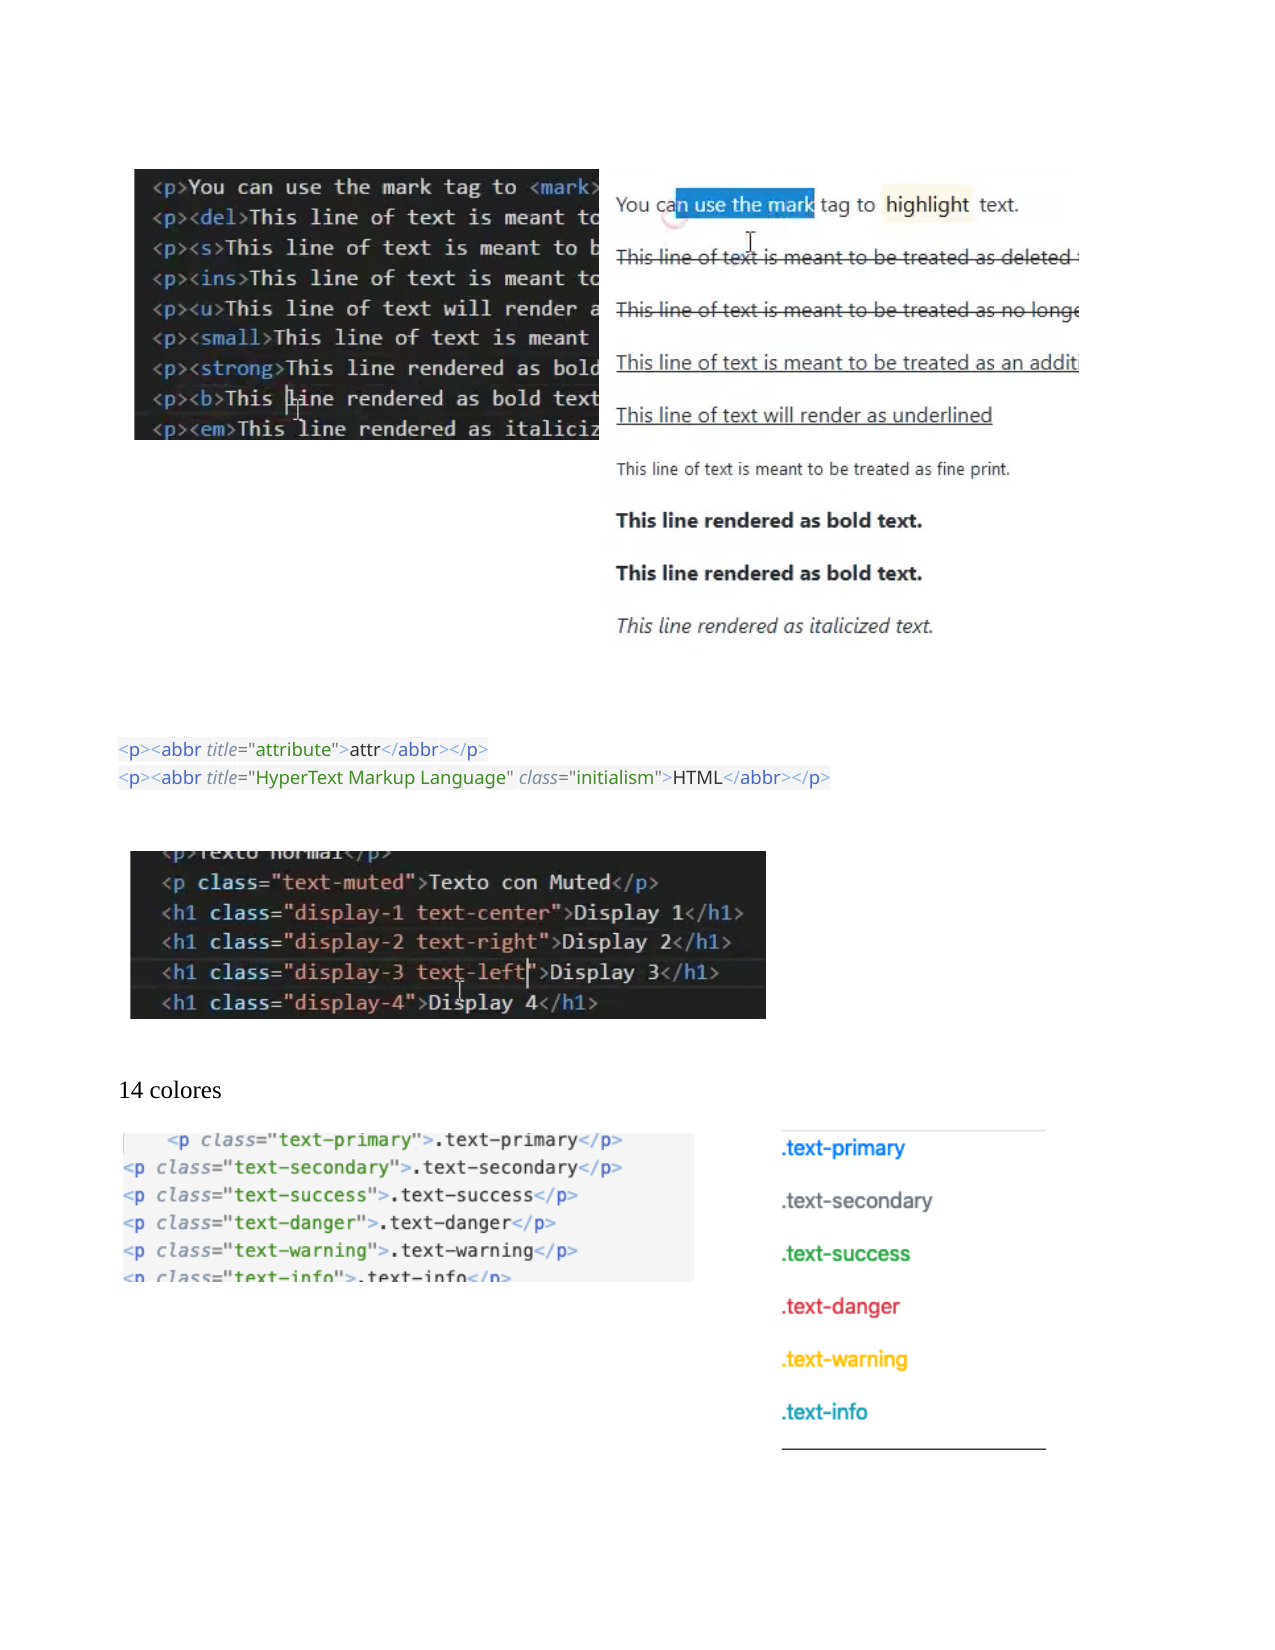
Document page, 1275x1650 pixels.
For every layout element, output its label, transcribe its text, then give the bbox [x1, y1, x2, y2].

picture [123, 1133, 694, 1282]
text 14 colores [118, 1075, 1157, 1104]
picture [606, 171, 1079, 645]
text <p><abbr title="attribute">attr</abbr></p> [118, 737, 1157, 762]
picture [130, 851, 766, 1019]
picture [781, 1129, 1047, 1450]
text <p><abbr title="HyperText Markup Language" class="initialism">HTML</abbr></p> [118, 762, 1157, 790]
picture [134, 169, 599, 440]
